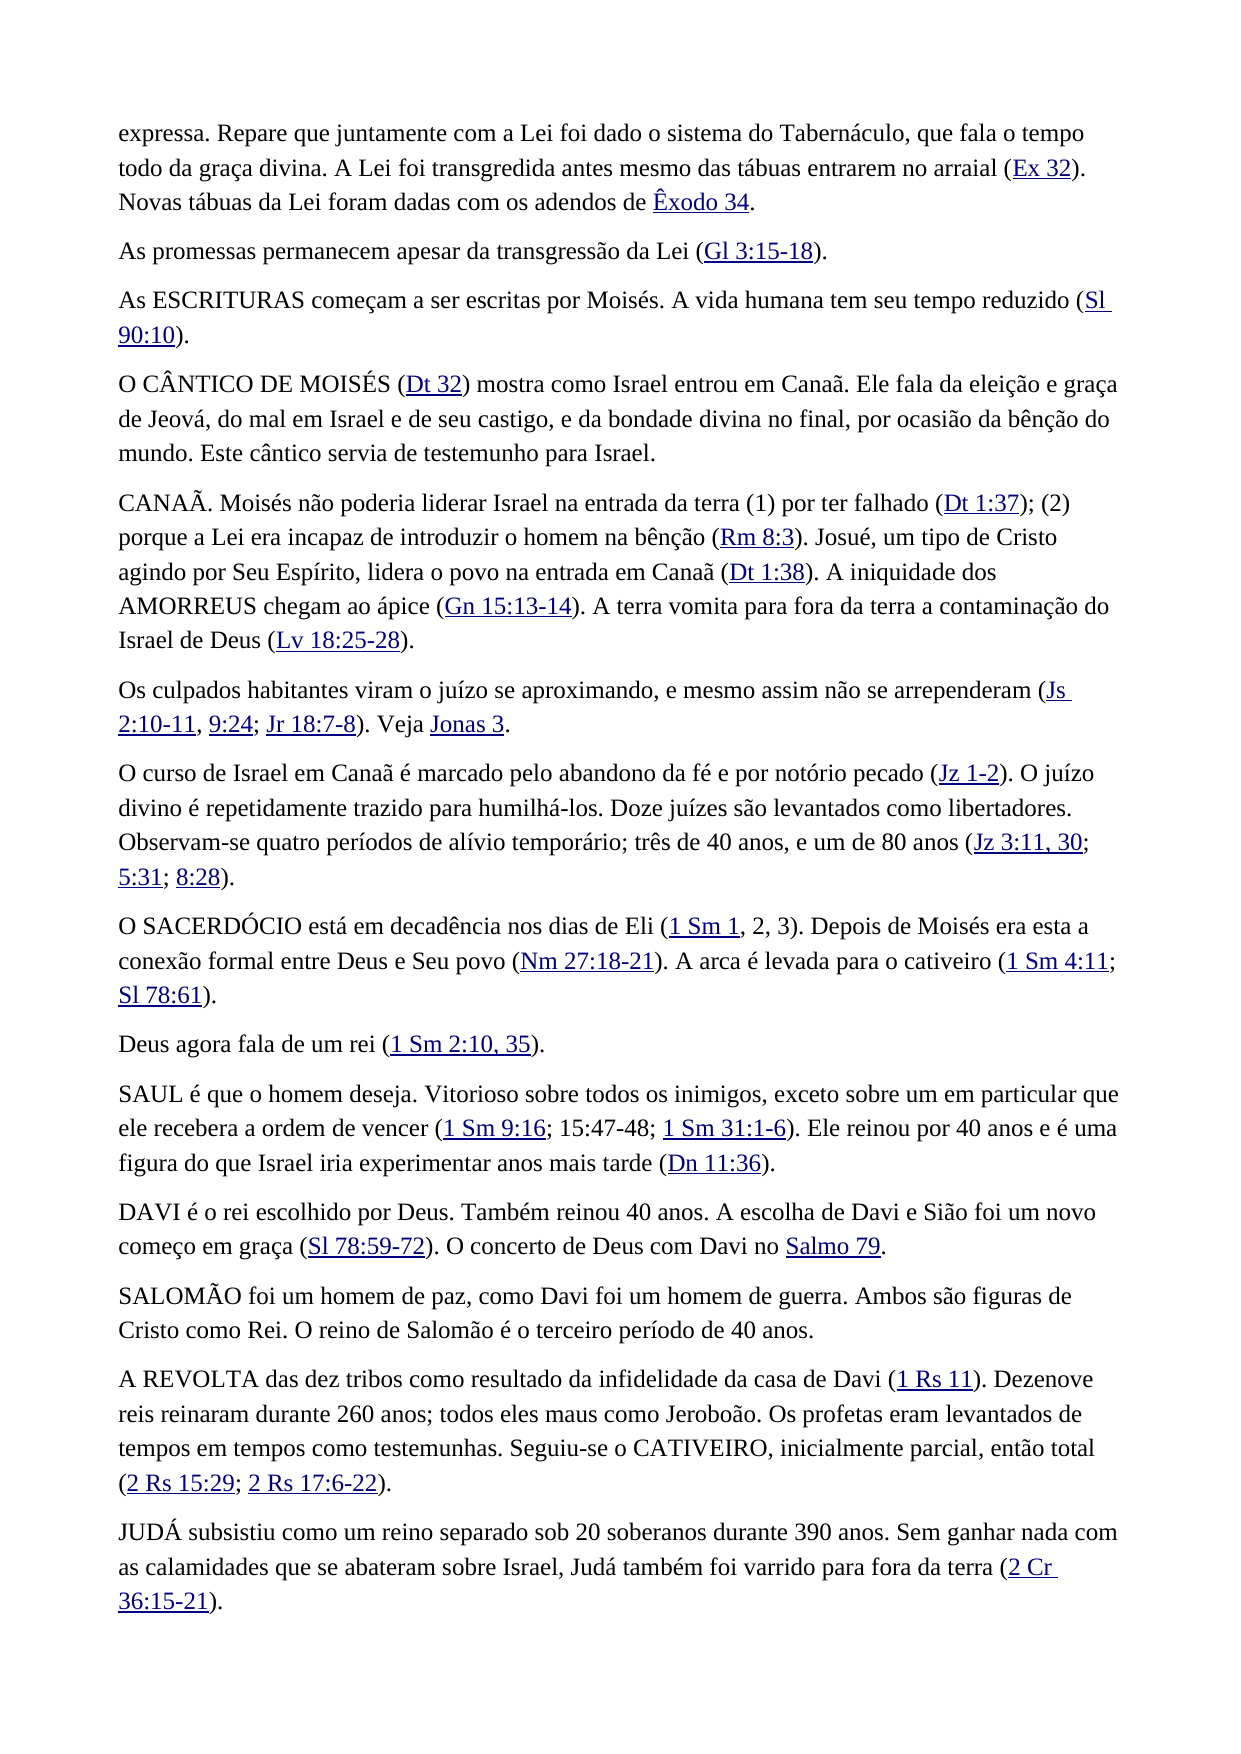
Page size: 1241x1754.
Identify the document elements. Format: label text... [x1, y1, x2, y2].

text A REVOLTA das dez tribos como resultado da infidelidade da casa de Davi (1 Rs 11). Dezenove reis reinaram durante 260 anos; todos eles maus como Jeroboão. Os profetas eram levantados de tempos em tempos como testemunhas. Seguiu-se o CATIVEIRO, inicialmente parcial, então total (2 Rs 15:29; 2 Rs 17:6-22). [118, 1364, 1122, 1497]
text Os culpados habitantes viram o juízo se aproximando, e mesmo assim não se arrependeram (Js 2:10-11, 9:24; Jr 18:7-8). Veja Jonas 3. [118, 675, 1122, 738]
text As promessas permanecem apesar da transgressão da Lei (Gl 3:15-18). [118, 236, 1122, 265]
text SALOMÃO foi um homem de paz, como Davi foi um homem de guerra. Ambos são figuras de Cristo como Rei. O reino de Salomão é o terceiro período de 40 anos. [118, 1281, 1122, 1344]
text O CÂNTICO DE MOISÉS (Dt 32) mostra como Israel entrou em Canaã. Ele fala da eleição e graça de Jeová, do mal em Israel e de seu castigo, e da bondade divina no final, por ocasião da bênção do mundo. Este cântico servia de testemunho para Israel. [118, 369, 1122, 467]
text DAVI é o rei escolhido por Deus. Também reinou 40 anos. A escolha de Davi e Sião foi um novo começo em graça (Sl 78:59-72). O concerto de Deus com Davi no Salmo 79. [118, 1197, 1122, 1260]
text JUDÁ subsistiu como um reino separado sob 20 soberanos durante 390 anos. Sem ganhar nada com as calamidades que se abateram sobre Israel, Judá também foi varrido para fora da terra (2 Cr 36:15-21). [118, 1517, 1122, 1615]
text O curso de Israel em Canaã é marcado pelo abandono da fé e por notório pecado (Jz 1-2). O juízo divino é repetidamente trazido para humilhá-los. Doze juízes são levantados como libertadores. Observam-se quatro períodos de alívio temporário; três de 40 anos, e um de 80 anos (Jz 3:11, 30; 5:31; 8:28). [118, 758, 1122, 891]
text CANAÃ. Moisés não poderia liderar Israel na entrada da terra (1) por ter falhado (Dt 1:37); (2) porque a Lei era incapaz de introduzir o homem na bênção (Rm 8:3). Josué, um tipo de Cristo agindo por Seu Espírito, lidera o povo na entrada em Canaã (Dt 1:38). A iniquidade dos AMORREUS chegam ao ápice (Gn 15:13-14). A terra vomita para fora da terra a contaminação do Israel de Deus (Lv 18:25-28). [118, 488, 1122, 654]
text O SACERDÓCIO está em decadência nos dias de Eli (1 Sm 1, 2, 3). Depois de Moisés era esta a conexão formal entre Deus e Seu povo (Nm 27:18-21). A arca é levada para o cativeiro (1 Sm 4:11; Sl 78:61). [118, 911, 1122, 1009]
text Deus agora fala de um rei (1 Sm 2:10, 35). [118, 1029, 1122, 1058]
text expressa. Repare que juntamente com a Lei foi dado o sistema do Tabernáculo, que fala o tempo todo da graça divina. A Lei foi transgredida antes mesmo das tábuas entrarem no arraial (Ex 32). Novas tábuas da Lei foram dadas com os adendos de Êxodo 34. [118, 118, 1122, 216]
text As ESCRITURAS começam a ser escritas por Moisés. A vida humana tem seu tempo reduzido (Sl 90:10). [118, 286, 1122, 349]
text SAUL é que o homem deseja. Vitorioso sobre todos os inimigos, exceto sobre um em particular que ele recebera a ordem de vencer (1 Sm 9:16; 15:47-48; 1 Sm 31:1-6). Ele reinou por 40 anos e é uma figura do que Israel iria experimentar anos mais tarde (Dn 11:36). [118, 1079, 1122, 1176]
